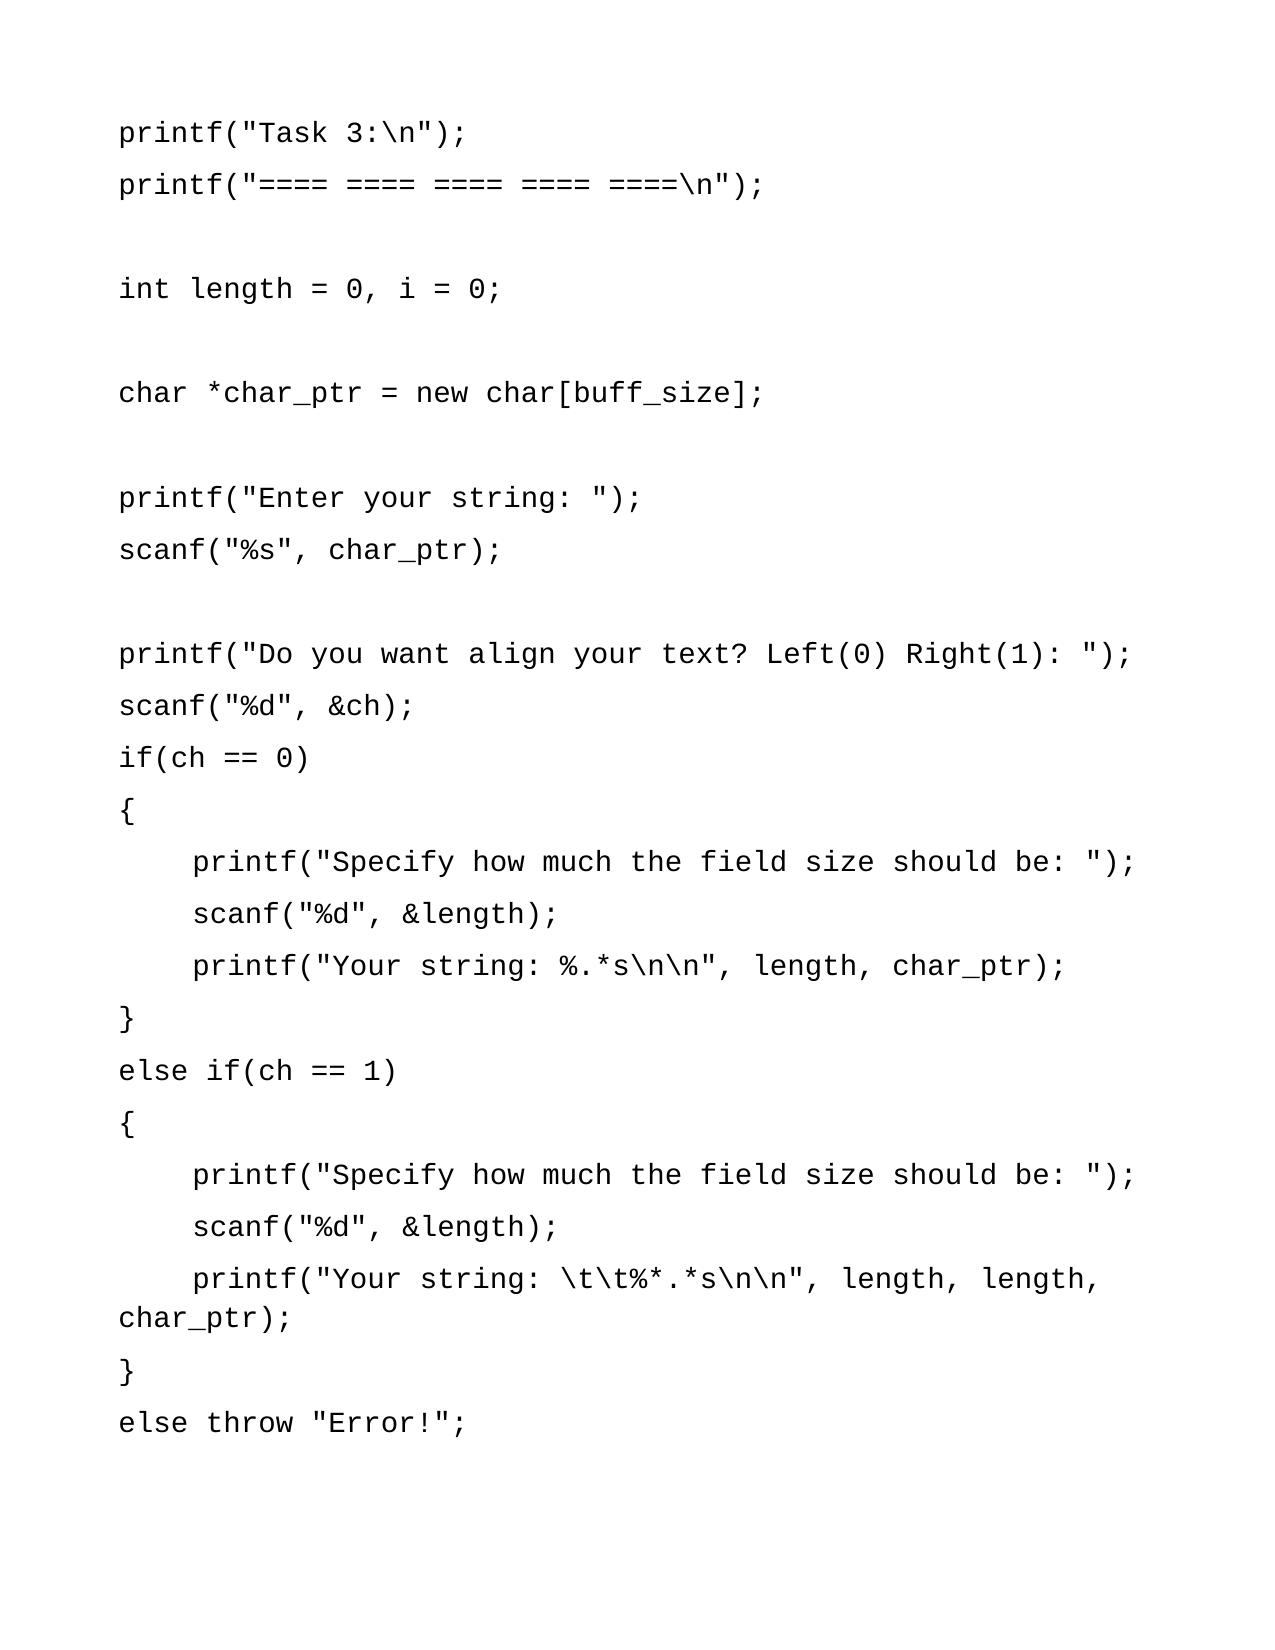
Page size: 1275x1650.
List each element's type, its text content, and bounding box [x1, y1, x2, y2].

text printf("Do you want align your text? Left(0) Right(1): "); [118, 639, 1157, 672]
text } [118, 1356, 1157, 1389]
text else if(ch == 1) [118, 1056, 1157, 1089]
text printf("Your string: %.*s\n\n", length, char_ptr); [118, 951, 1157, 984]
text } [118, 1003, 1157, 1037]
text { [118, 1108, 1157, 1141]
text printf("Task 3:\n"); [118, 118, 1157, 151]
text printf("Enter your string: "); [118, 483, 1157, 516]
text char *char_ptr = new char[buff_size]; [118, 378, 1157, 412]
text int length = 0, i = 0; [118, 274, 1157, 307]
text else throw "Error!"; [118, 1408, 1157, 1441]
text if(ch == 0) [118, 743, 1157, 776]
text printf("==== ==== ==== ==== ====\n"); [118, 170, 1157, 203]
text { [118, 795, 1157, 828]
text scanf("%d", &length); [118, 899, 1157, 932]
text scanf("%d", &ch); [118, 691, 1157, 724]
text printf("Specify how much the field size should be: "); [118, 1160, 1157, 1193]
text printf("Specify how much the field size should be: "); [118, 847, 1157, 880]
text scanf("%d", &length); [118, 1212, 1157, 1245]
text printf("Your string: \t\t%*.*s\n\n", length, length, char_ptr); [118, 1264, 1157, 1337]
text scanf("%s", char_ptr); [118, 535, 1157, 568]
